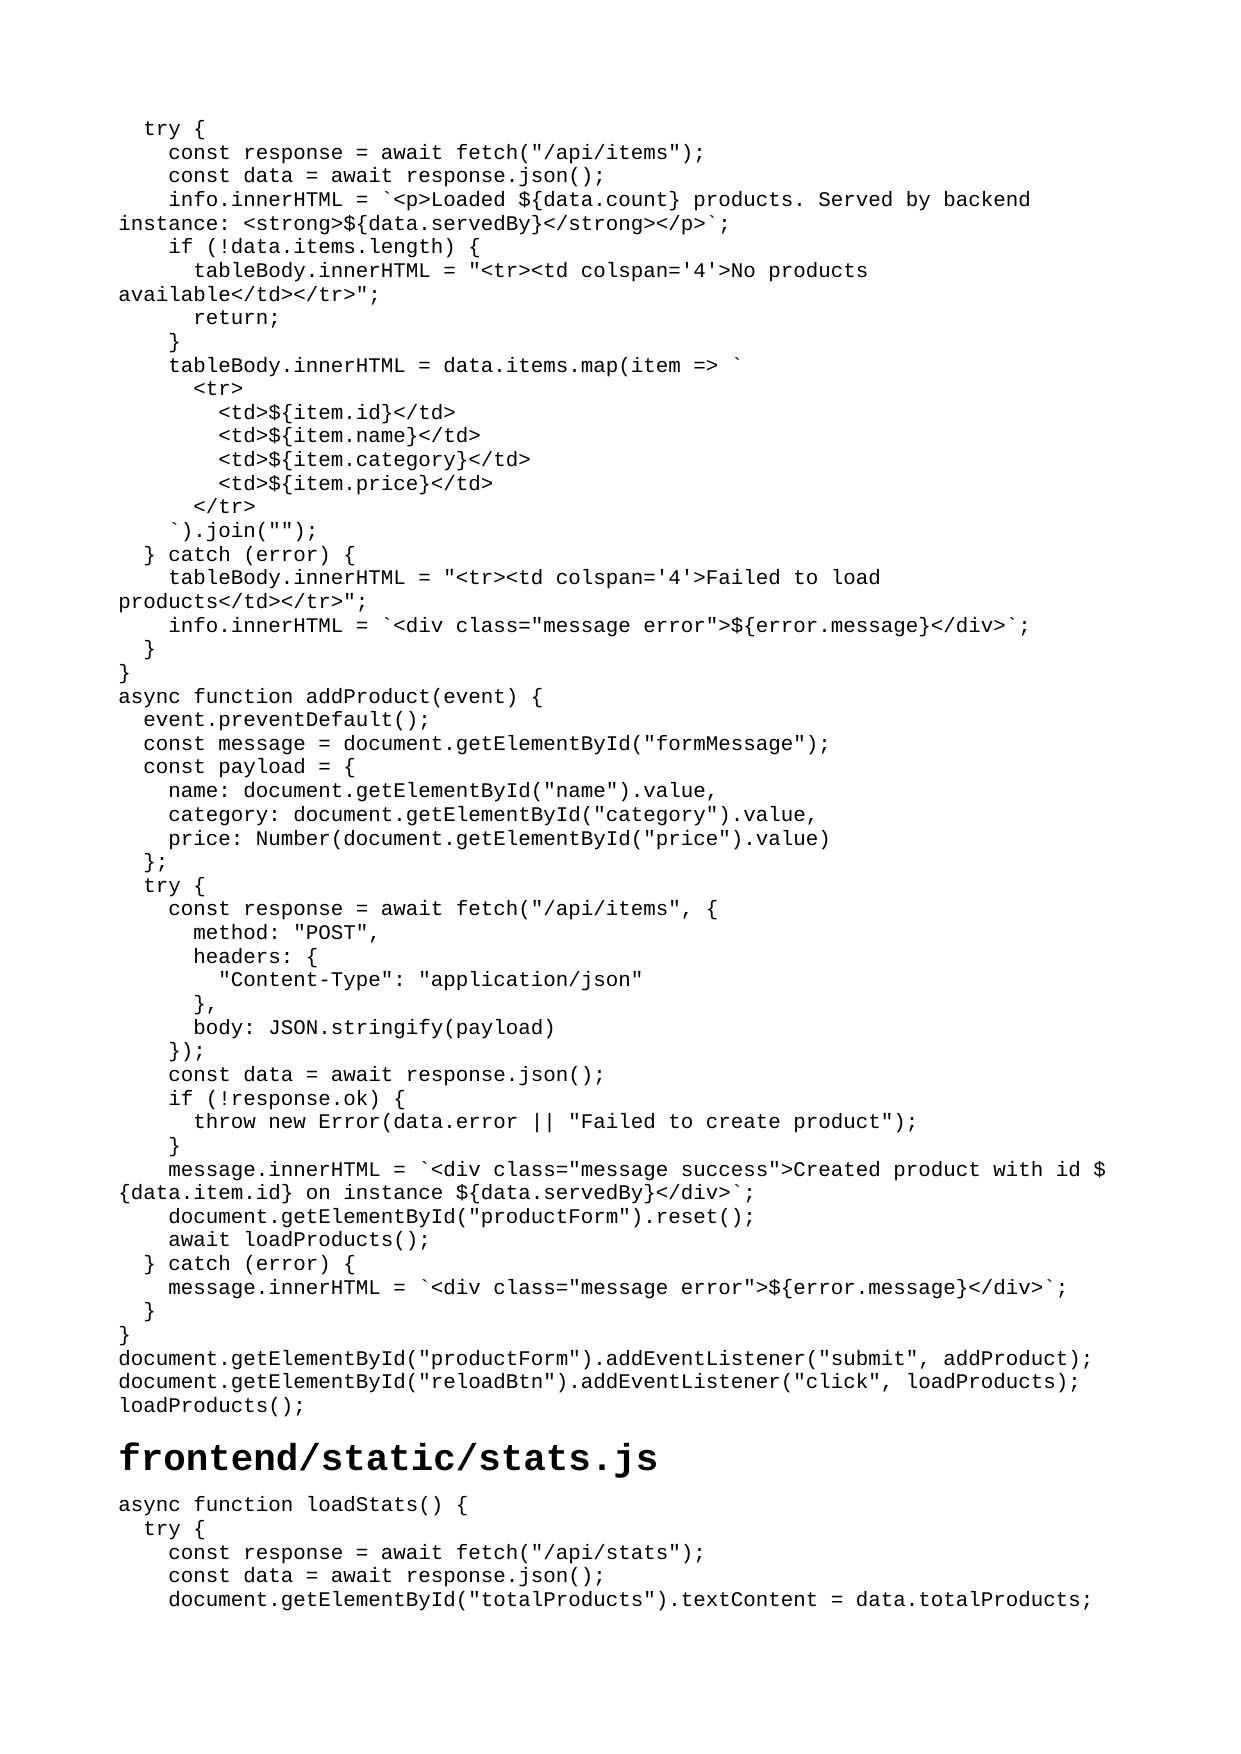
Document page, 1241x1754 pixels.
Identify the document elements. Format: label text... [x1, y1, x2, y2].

text category: document.getElementById("category").value, [118, 804, 1122, 827]
text const response = await fetch("/api/stats"); [118, 1542, 1122, 1565]
text }); [118, 1040, 1122, 1064]
text } [118, 331, 1122, 354]
text loadProducts(); [118, 1395, 1122, 1419]
text }; [118, 851, 1122, 875]
text if (!data.items.length) { [118, 236, 1122, 260]
text } [118, 1300, 1122, 1324]
text async function addProduct(event) { [118, 686, 1122, 709]
text } [118, 1324, 1122, 1348]
text try { [118, 118, 1122, 142]
text } [118, 638, 1122, 662]
text document.getElementById("totalProducts").textContent = data.totalProducts; [118, 1589, 1122, 1613]
text event.preventDefault(); [118, 709, 1122, 733]
text tableBody.innerHTML = "<tr><td colspan='4'>Failed to load products</td></tr>"; [118, 567, 1122, 615]
text <td>${item.category}</td> [118, 449, 1122, 473]
text try { [118, 1518, 1122, 1542]
text headers: { [118, 946, 1122, 969]
text const data = await response.json(); [118, 1565, 1122, 1589]
text }, [118, 993, 1122, 1017]
text } catch (error) { [118, 1253, 1122, 1277]
text const payload = { [118, 757, 1122, 780]
text const data = await response.json(); [118, 1064, 1122, 1088]
text <td>${item.name}</td> [118, 426, 1122, 449]
text `).join(""); [118, 520, 1122, 544]
text method: "POST", [118, 922, 1122, 946]
text const response = await fetch("/api/items"); [118, 142, 1122, 165]
text name: document.getElementById("name").value, [118, 780, 1122, 804]
text "Content-Type": "application/json" [118, 969, 1122, 993]
text await loadProducts(); [118, 1229, 1122, 1253]
text const data = await response.json(); [118, 165, 1122, 189]
text } catch (error) { [118, 544, 1122, 567]
subtitle frontend/static/stats.js [118, 1439, 1122, 1482]
text return; [118, 307, 1122, 331]
text document.getElementById("productForm").addEventListener("submit", addProduct); [118, 1348, 1122, 1371]
text body: JSON.stringify(payload) [118, 1017, 1122, 1040]
text tableBody.innerHTML = data.items.map(item => ` [118, 354, 1122, 378]
text throw new Error(data.error || "Failed to create product"); [118, 1111, 1122, 1135]
text if (!response.ok) { [118, 1088, 1122, 1111]
text try { [118, 875, 1122, 898]
text } [118, 1135, 1122, 1158]
text price: Number(document.getElementById("price").value) [118, 827, 1122, 851]
text <td>${item.price}</td> [118, 473, 1122, 496]
text info.innerHTML = `<div class="message error">${error.message}</div>`; [118, 615, 1122, 638]
text <tr> [118, 378, 1122, 402]
text document.getElementById("productForm").reset(); [118, 1206, 1122, 1229]
text info.innerHTML = `<p>Loaded ${data.count} products. Served by backend instance: <strong>${data.servedBy}</strong></p>`; [118, 189, 1122, 236]
text const response = await fetch("/api/items", { [118, 898, 1122, 922]
text async function loadStats() { [118, 1494, 1122, 1518]
text const message = document.getElementById("formMessage"); [118, 733, 1122, 757]
text tableBody.innerHTML = "<tr><td colspan='4'>No products available</td></tr>"; [118, 260, 1122, 307]
text <td>${item.id}</td> [118, 402, 1122, 426]
text document.getElementById("reloadBtn").addEventListener("click", loadProducts); [118, 1371, 1122, 1395]
text } [118, 662, 1122, 686]
text message.innerHTML = `<div class="message success">Created product with id ${data.item.id} on instance ${data.servedBy}</div>`; [118, 1158, 1122, 1206]
text message.innerHTML = `<div class="message error">${error.message}</div>`; [118, 1277, 1122, 1300]
text </tr> [118, 496, 1122, 520]
